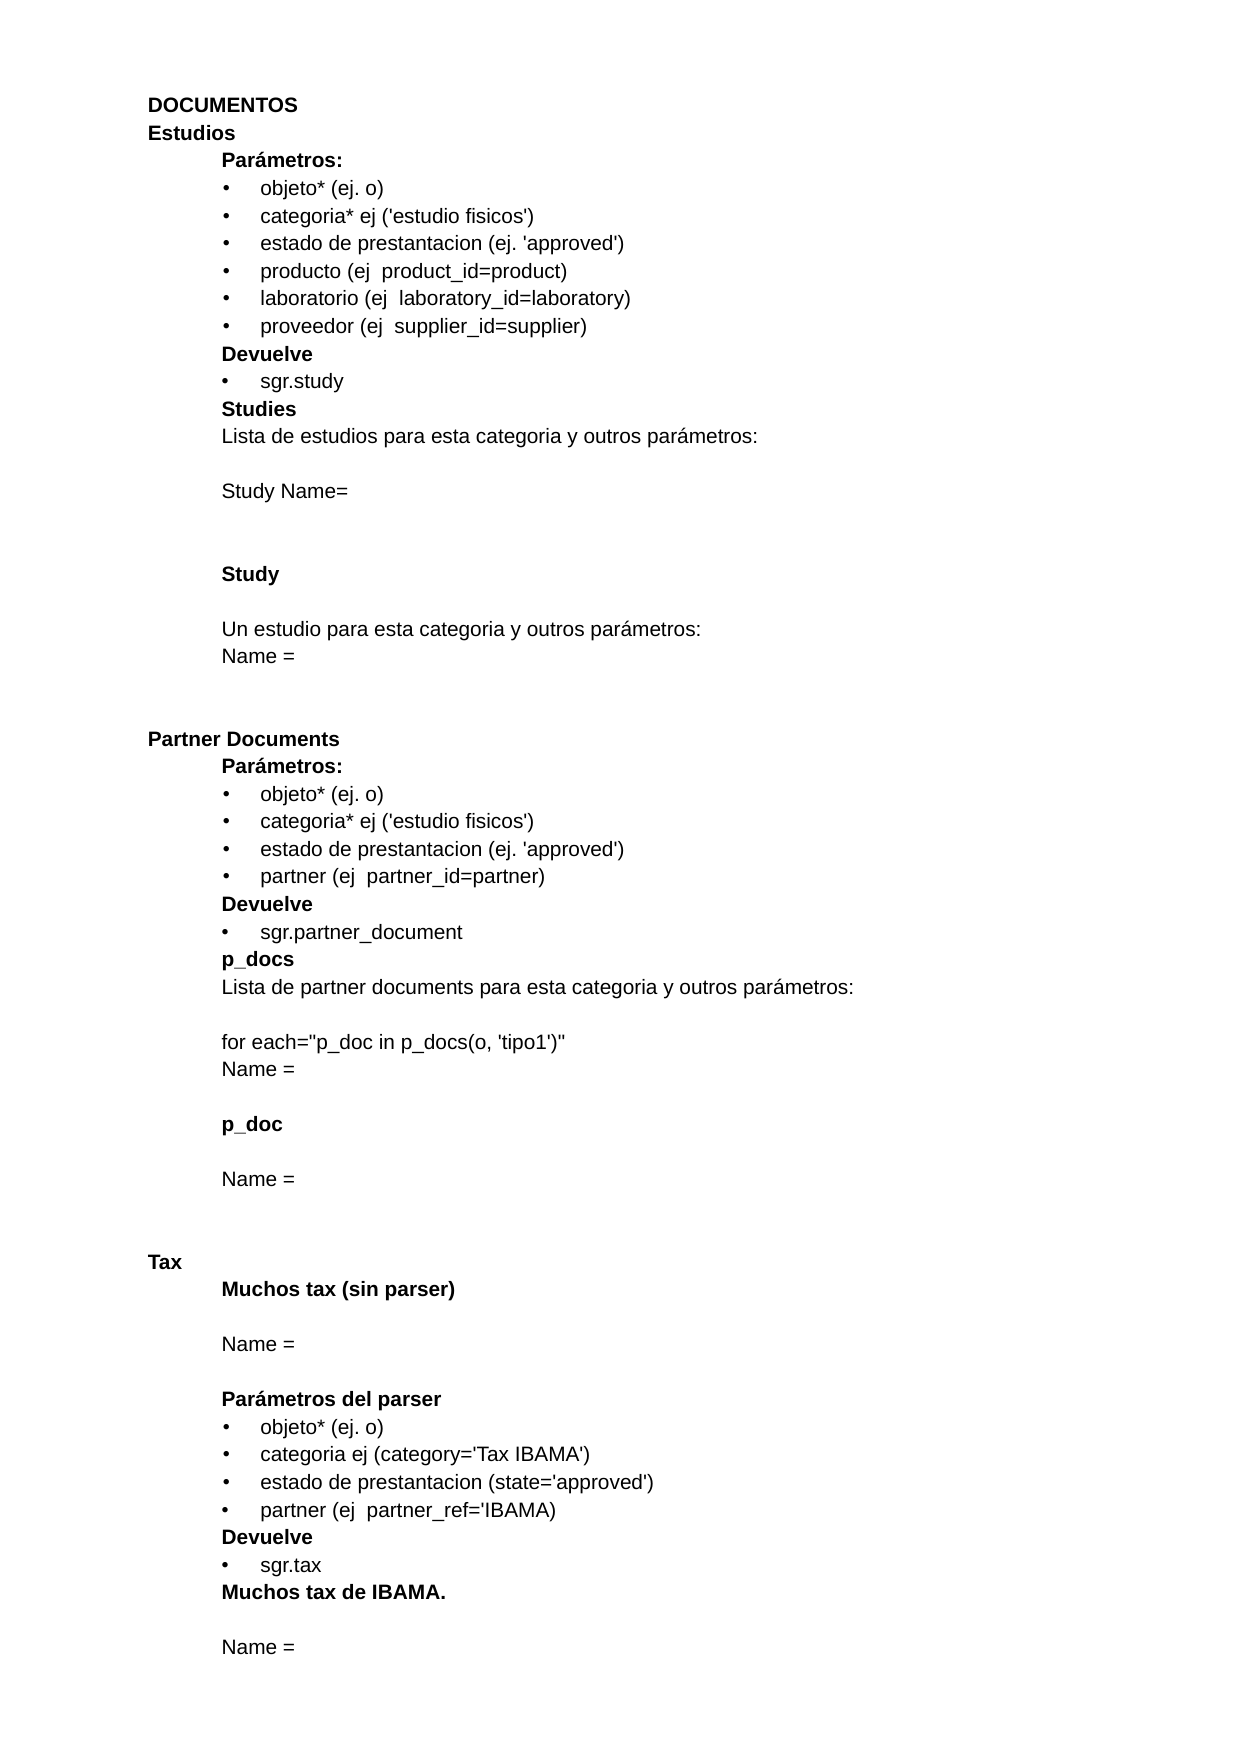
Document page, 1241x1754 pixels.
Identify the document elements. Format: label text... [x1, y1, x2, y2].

text Muchos tax de IBAMA. [148, 1580, 1092, 1604]
list sgr.tax [221, 1552, 1092, 1577]
text Estudios [148, 121, 1092, 145]
list objeto* (ej. o) [223, 1414, 1092, 1439]
list proveedor (ej supplier_id=supplier) [223, 314, 1092, 338]
text Parámetros: [148, 754, 1092, 778]
text Study Name= <study.name> [221, 479, 1092, 503]
list categoria* ej ('estudio fisicos') [223, 809, 1092, 833]
text Studies [148, 397, 1092, 421]
text Name = <p_doc(o, 'tipo1').name> [221, 1167, 1092, 1191]
text </for> [221, 507, 1092, 531]
text Devuelve [221, 892, 1092, 916]
text Parámetros del parser [221, 1387, 1092, 1411]
text <for each="tax in o.tax_ids"> [148, 1304, 1092, 1328]
list partner (ej partner_ref='IBAMA) [221, 1497, 1092, 1521]
text </if> [221, 1194, 1092, 1218]
text <if test="p_doc(o, 'tipo1')"> [221, 1139, 1092, 1163]
list producto (ej product_id=product) [223, 259, 1092, 283]
list sgr.study [221, 369, 1092, 393]
list categoria ej (category='Tax IBAMA') [223, 1442, 1092, 1466]
text Study [221, 562, 1092, 586]
text Name = <tax.name> [221, 1332, 1092, 1356]
list estado de prestantacion (ej. 'approved') [223, 231, 1092, 255]
text Partner Documents [148, 727, 1092, 751]
text Name = <p_doc.name> [221, 1057, 1092, 1081]
list objeto* (ej. o) [223, 176, 1092, 200]
list estado de prestantacion (ej. 'approved') [223, 837, 1092, 861]
text <if test="study(o, 'tipo1',product_id=o.formulated_product_id)"> [148, 589, 1092, 613]
text Muchos tax (sin parser) [148, 1277, 1092, 1301]
text Devuelve [221, 1525, 1092, 1549]
text p_docs [148, 947, 1092, 971]
text <for each="tax in taxes(o,partner_ref='IBAMA')"> [148, 1608, 1092, 1632]
list objeto* (ej. o) [223, 782, 1092, 806]
text <for each="p_doc in p_docs(o, 'tipo1')"> [148, 1002, 1092, 1026]
list estado de prestantacion (state='approved') [223, 1470, 1092, 1494]
text </if> [221, 672, 1092, 696]
text p_doc [148, 1112, 1092, 1136]
text Lista de estudios para esta categoria y outros parámetros: [148, 424, 1092, 448]
text Devuelve [221, 341, 1092, 365]
text Name = <tax.name> [221, 1635, 1092, 1659]
text for each="p_doc in p_docs(o, 'tipo1')" [221, 1029, 1092, 1053]
list partner (ej partner_id=partner) [223, 864, 1092, 888]
text </for> [221, 1084, 1092, 1108]
text <for each="study in studies(o, 'tipo1',product_id=o.formulated_product_id)"> [148, 452, 1092, 476]
text DOCUMENTOS [148, 93, 1092, 117]
text Tax [148, 1249, 1092, 1273]
list categoria* ej ('estudio fisicos') [223, 203, 1092, 227]
list sgr.partner_document [221, 919, 1092, 943]
text Lista de partner documents para esta categoria y outros parámetros: [148, 974, 1092, 998]
text Name = <study(o, 'tipo1').name> [148, 644, 1092, 668]
list laboratorio (ej laboratory_id=laboratory) [223, 286, 1092, 310]
text </for> [221, 1359, 1092, 1383]
text Un estudio para esta categoria y outros parámetros: [148, 617, 1092, 641]
text Parámetros: [148, 148, 1092, 172]
